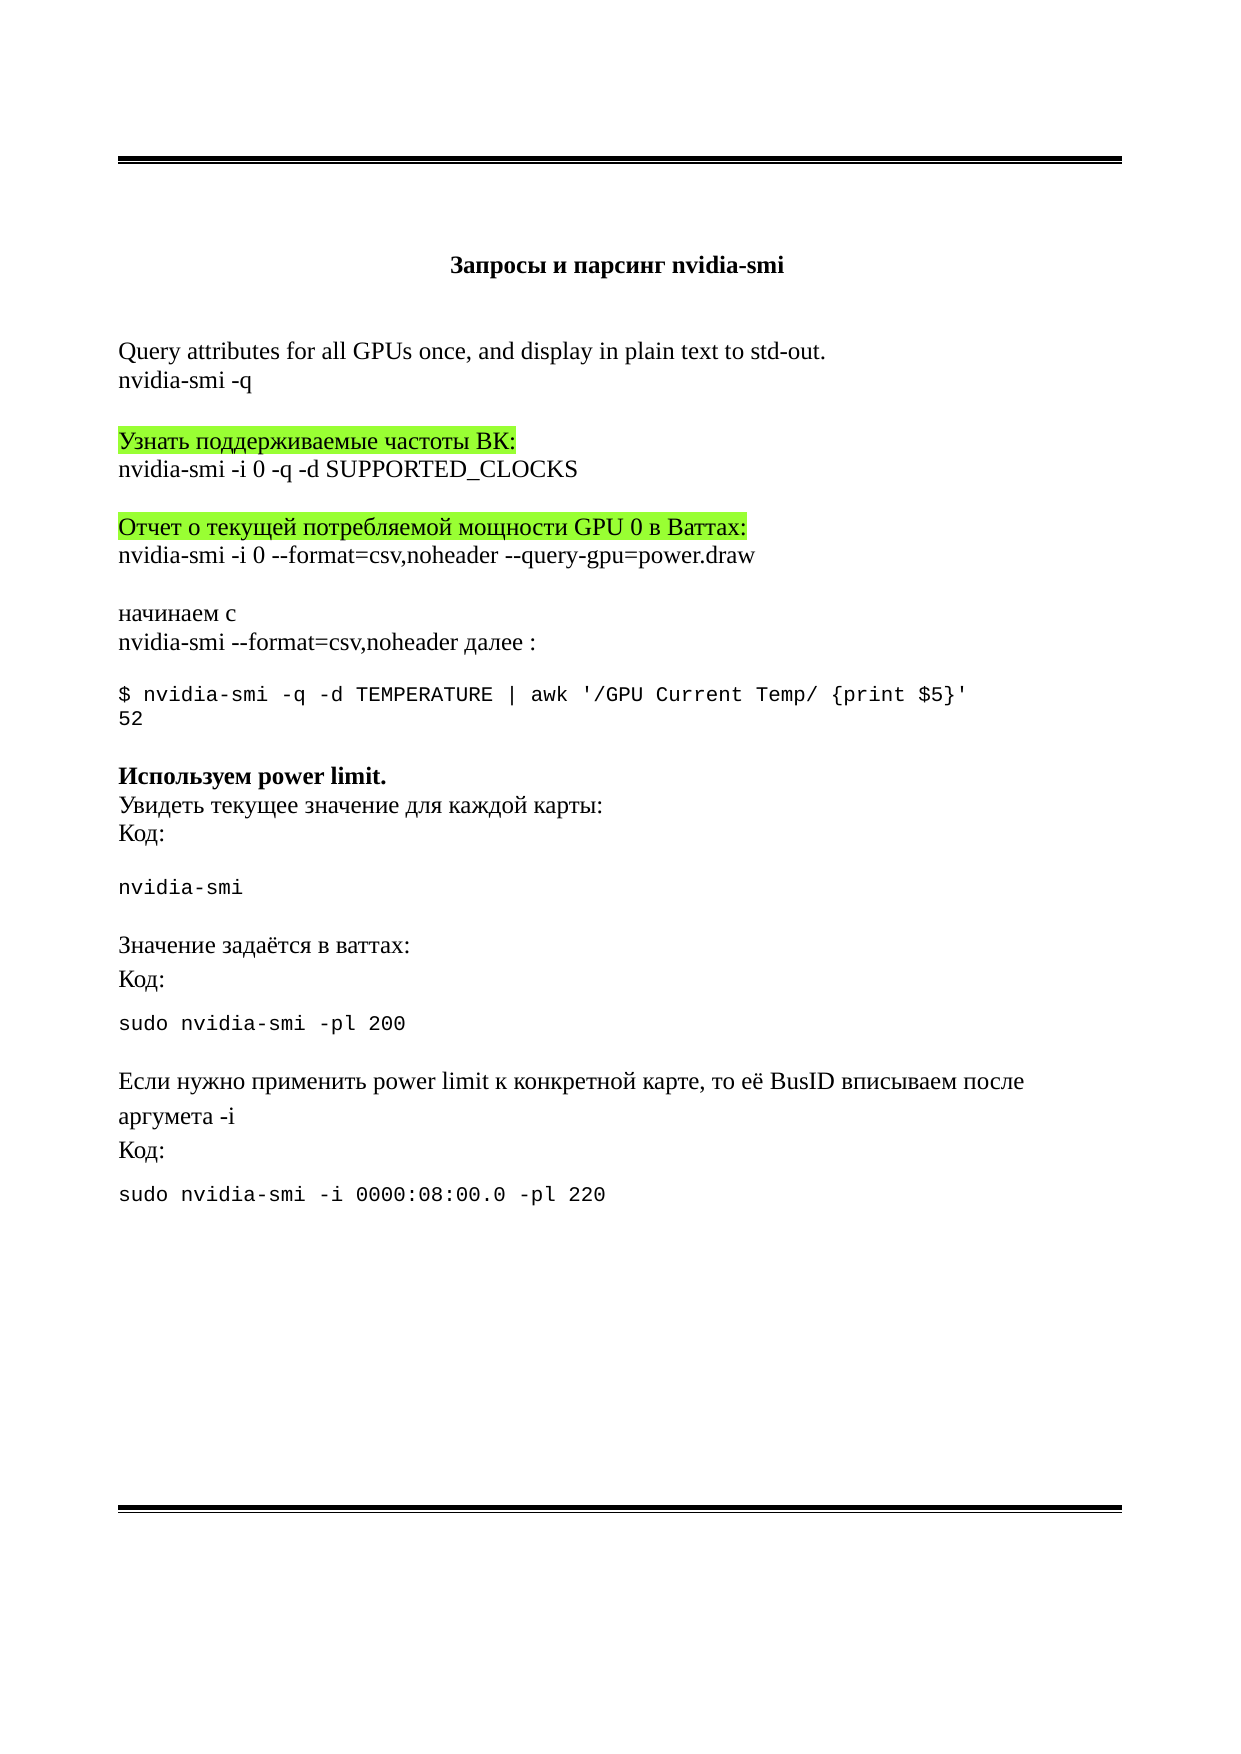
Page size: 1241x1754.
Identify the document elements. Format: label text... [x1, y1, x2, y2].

text Используем power limit. Увидеть текущее значение для каждой карты: [118, 761, 1122, 818]
text Отчет о текущей потребляемой мощности GPU 0 в Ваттах: [118, 512, 1122, 540]
text sudo nvidia-smi -i 0000:08:00.0 -pl 220 [118, 1184, 1122, 1208]
text $ nvidia-smi -q -d TEMPERATURE | awk '/GPU Current Temp/ {print $5}' [118, 684, 1122, 708]
text Значение задаётся в ваттах: [118, 930, 1122, 958]
text nvidia-smi [118, 877, 1122, 900]
text Если нужно применить power limit к конкретной карте, то её BusID вписываем после аргумета -i [118, 1066, 1122, 1130]
text nvidia-smi -q [118, 365, 1122, 394]
text nvidia-smi -i 0 -q -d SUPPORTED_CLOCKS [118, 454, 1122, 483]
text начинаем с [118, 598, 1122, 627]
text nvidia-smi -i 0 --format=csv,noheader --query-gpu=power.draw [118, 540, 1122, 569]
text Код: [118, 964, 1122, 993]
text Запросы и парсинг nvidia-smi [118, 250, 1122, 279]
text nvidia-smi --format=csv,noheader далее : [118, 627, 1122, 655]
text Query attributes for all GPUs once, and display in plain text to std-out. [118, 336, 1122, 365]
text Код: [118, 1135, 1122, 1164]
text 52 [118, 708, 1122, 731]
text Код: [118, 818, 1122, 847]
text sudo nvidia-smi -pl 200 [118, 1013, 1122, 1037]
text Узнать поддерживаемые частоты ВК: [118, 426, 1122, 454]
